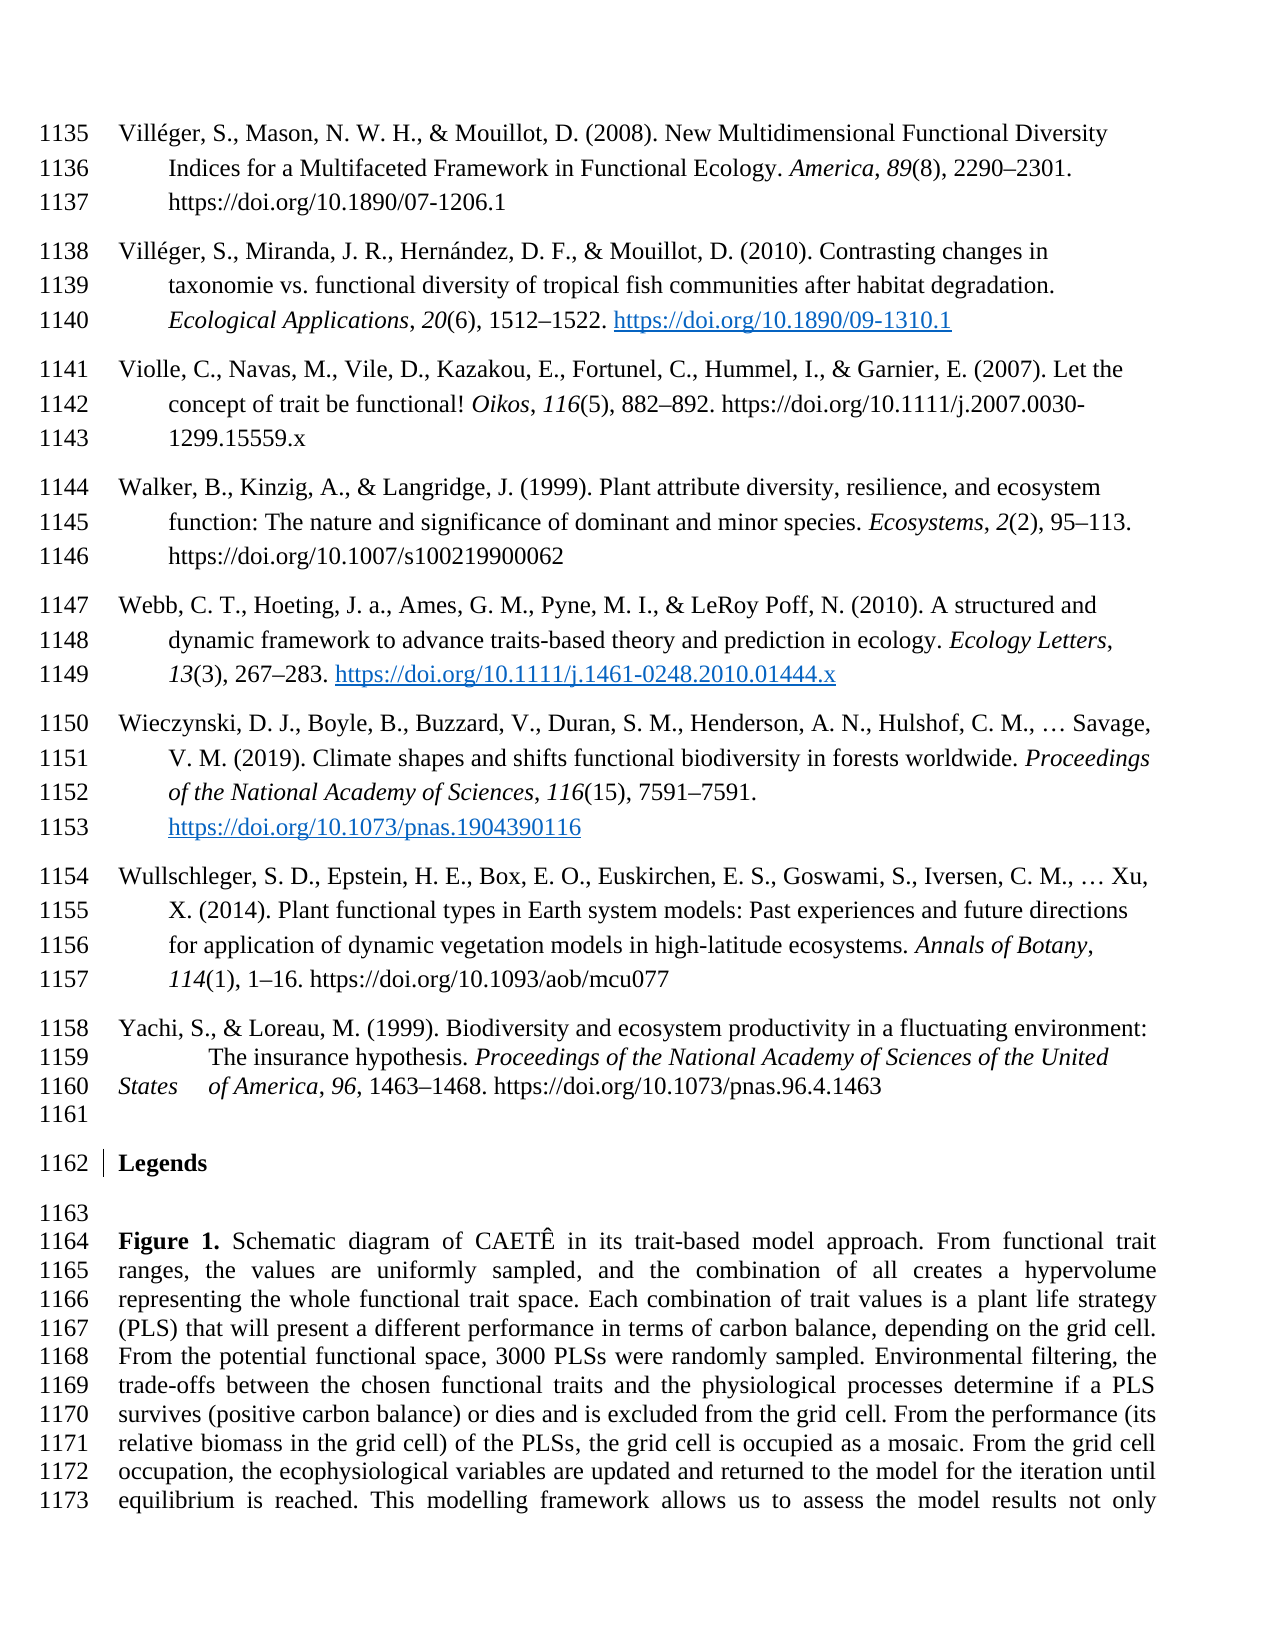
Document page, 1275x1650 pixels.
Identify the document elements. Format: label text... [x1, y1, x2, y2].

text Figure 1. Schematic diagram of CAETÊ in its trait-based model approach. From functional trait ranges, the values are uniformly sampled, and the combination of all creates a hypervolume representing the whole functional trait space. Each combination of trait values is a plant life strategy (PLS) that will present a different performance in terms of carbon balance, depending on the grid cell. From the potential functional space, 3000 PLSs were randomly sampled. Environmental filtering, the trade-offs between the chosen functional traits and the physiological processes determine if a PLS survives (positive carbon balance) or dies and is excluded from the grid cell. From the performance (its relative biomass in the grid cell) of the PLSs, the grid cell is occupied as a mosaic. From the grid cell occupation, the ecophysiological variables are updated and returned to the model for the iteration until equilibrium is reached. This modelling framework allows us to assess the model results not only [118, 1226, 1157, 1514]
text Wullschleger, S. D., Epstein, H. E., Box, E. O., Euskirchen, E. S., Goswami, S., Iversen, C. M., … Xu, X. (2014). Plant functional types in Earth system models: Past experiences and future directions for application of dynamic vegetation models in high-latitude ecosystems. Annals of Botany, 114(1), 1–16. https://doi.org/10.1093/aob/mcu077 [118, 861, 1157, 993]
text Villéger, S., Miranda, J. R., Hernández, D. F., & Mouillot, D. (2010). Contrasting changes in taxonomie vs. functional diversity of tropical fish communities after habitat degradation. Ecological Applications, 20(6), 1512–1522. https://doi.org/10.1890/09-1310.1 [118, 236, 1157, 334]
text Legends [118, 1148, 1157, 1177]
text Yachi, S., & Loreau, M. (1999). Biodiversity and ecosystem productivity in a fluctuating environment: The insurance hypothesis. Proceedings of the National Academy of Sciences of the United States of America, 96, 1463–1468. https://doi.org/10.1073/pnas.96.4.1463 [118, 1013, 1157, 1099]
text Webb, C. T., Hoeting, J. a., Ames, G. M., Pyne, M. I., & LeRoy Poff, N. (2010). A structured and dynamic framework to advance traits-based theory and prediction in ecology. Ecology Letters, 13(3), 267–283. https://doi.org/10.1111/j.1461-0248.2010.01444.x [118, 590, 1157, 688]
text Villéger, S., Mason, N. W. H., & Mouillot, D. (2008). New Multidimensional Functional Diversity Indices for a Multifaceted Framework in Functional Ecology. America, 89(8), 2290–2301. https://doi.org/10.1890/07-1206.1 [118, 118, 1157, 216]
text Walker, B., Kinzig, A., & Langridge, J. (1999). Plant attribute diversity, resilience, and ecosystem function: The nature and significance of dominant and minor species. Ecosystems, 2(2), 95–113. https://doi.org/10.1007/s100219900062 [118, 472, 1157, 570]
text Wieczynski, D. J., Boyle, B., Buzzard, V., Duran, S. M., Henderson, A. N., Hulshof, C. M., … Savage, V. M. (2019). Climate shapes and shifts functional biodiversity in forests worldwide. Proceedings of the National Academy of Sciences, 116(15), 7591–7591. https://doi.org/10.1073/pnas.1904390116 [118, 708, 1157, 840]
text Violle, C., Navas, M., Vile, D., Kazakou, E., Fortunel, C., Hummel, I., & Garnier, E. (2007). Let the concept of trait be functional! Oikos, 116(5), 882–892. https://doi.org/10.1111/j.2007.0030-1299.15559.x [118, 354, 1157, 452]
